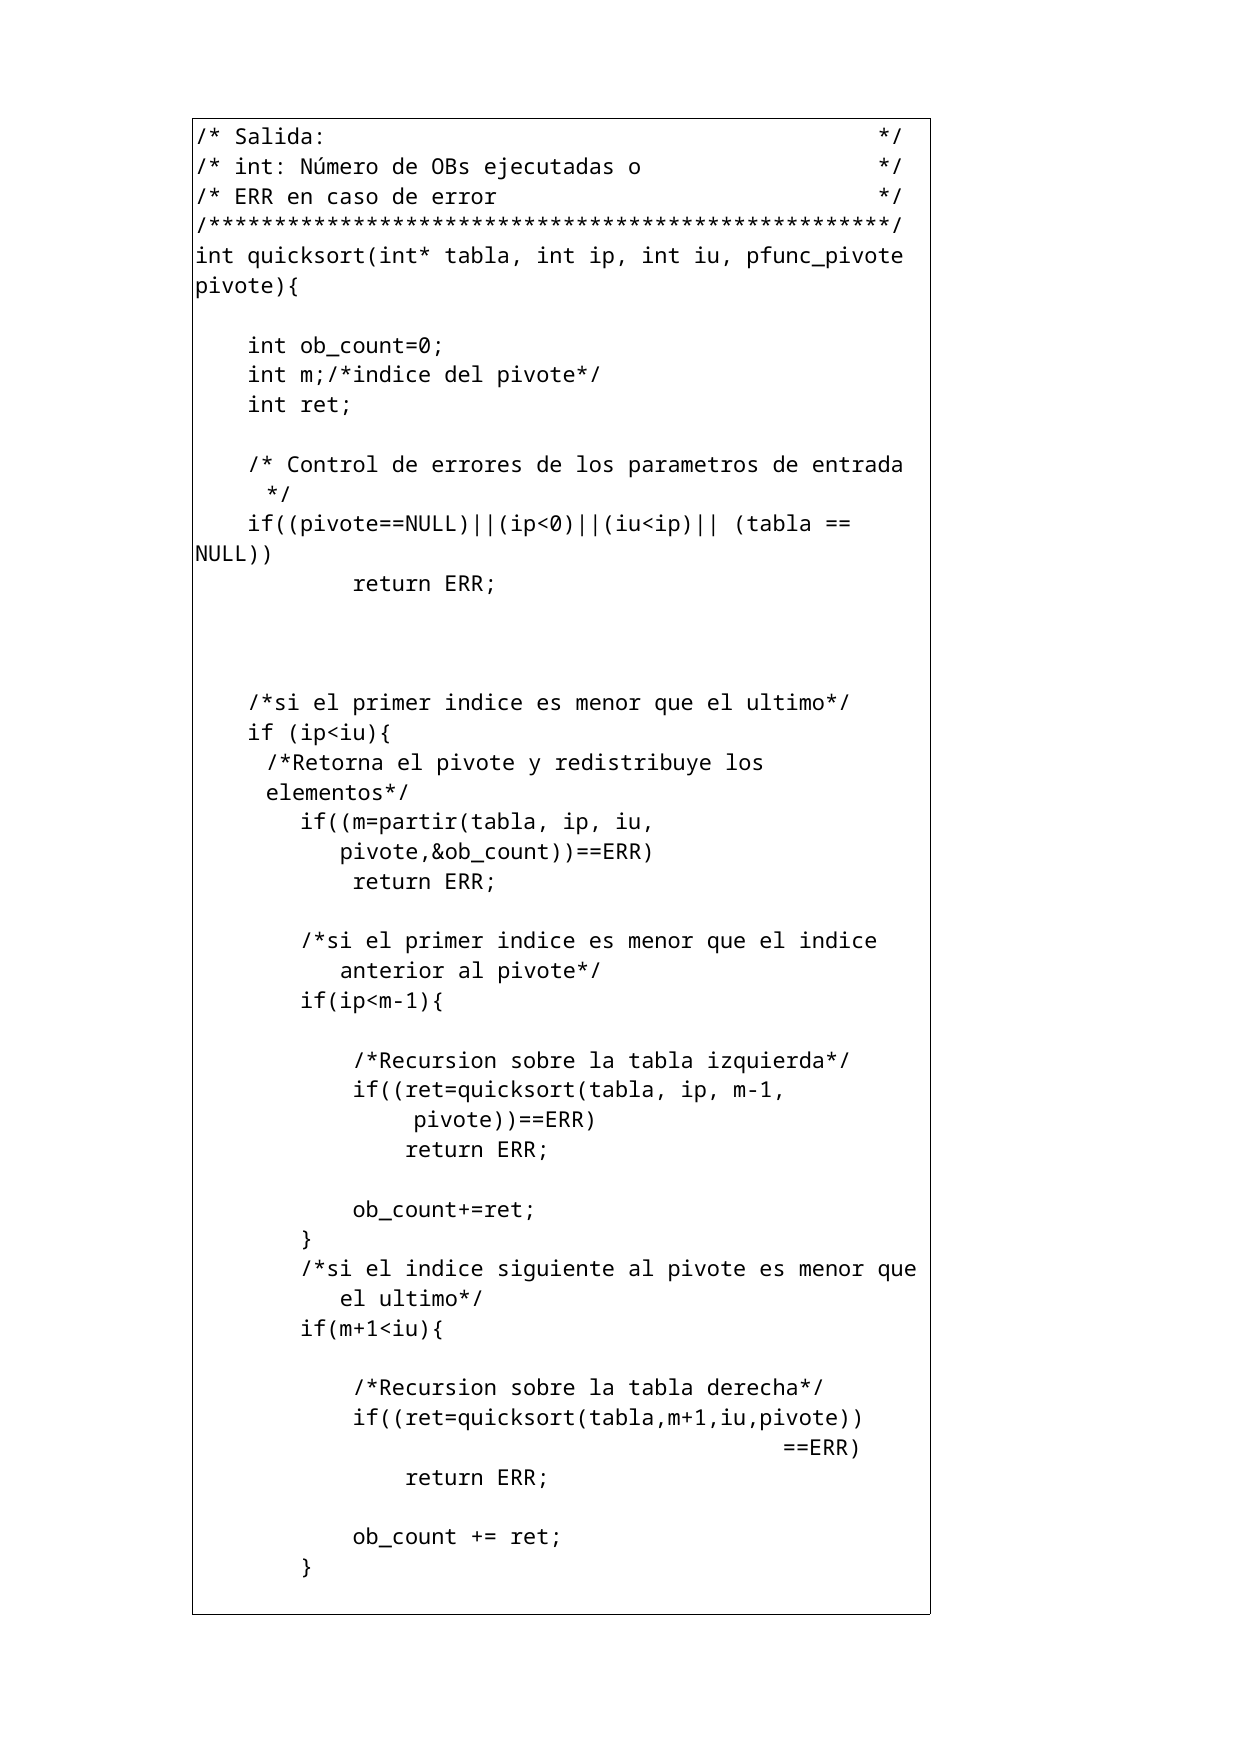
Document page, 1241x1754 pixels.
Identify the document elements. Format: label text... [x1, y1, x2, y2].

text /* ERR en caso de error */ [193, 178, 930, 207]
text /* int: Número de OBs ejecutadas o */ [193, 148, 930, 178]
text ob_count+=ret; [193, 1191, 930, 1220]
text int ret; [193, 386, 930, 419]
text /* Salida: */ [193, 119, 930, 148]
text if (ip<iu){ [193, 714, 930, 744]
text if((m=partir(tabla, ip, iu, pivote,&ob_count))==ERR) [193, 803, 930, 863]
text if(ip<m-1){ [193, 982, 930, 1015]
text /*Recursion sobre la tabla izquierda*/ [193, 1042, 930, 1071]
text return ERR; [193, 863, 930, 896]
text /*si el indice siguiente al pivote es menor que el ultimo*/ [193, 1250, 930, 1310]
text ==ERR) [193, 1429, 930, 1459]
text /*Recursion sobre la tabla derecha*/ [193, 1369, 930, 1399]
text /*si el primer indice es menor que el indice anterior al pivote*/ [193, 922, 930, 982]
text return ERR; [193, 1131, 930, 1164]
text int ob_count=0; [193, 327, 930, 356]
text int m;/*indice del pivote*/ [193, 356, 930, 386]
text return ERR; [193, 565, 930, 598]
text /* Control de errores de los parametros de entrada */ [193, 446, 930, 505]
text if((ret=quicksort(tabla, ip, m-1, pivote))==ERR) [193, 1071, 930, 1131]
text if(m+1<iu){ [193, 1310, 930, 1343]
text /*si el primer indice es menor que el ultimo*/ [193, 684, 930, 714]
text /****************************************************/ [193, 207, 930, 237]
text ob_count += ret; [193, 1518, 930, 1548]
text int quicksort(int* tabla, int ip, int iu, pfunc_pivote pivote){ [193, 237, 930, 300]
text if((ret=quicksort(tabla,m+1,iu,pivote)) [193, 1399, 930, 1429]
text if((pivote==NULL)||(ip<0)||(iu<ip)|| (tabla == NULL)) [193, 505, 930, 565]
text } [193, 1220, 930, 1250]
text return ERR; [193, 1459, 930, 1492]
text } [193, 1548, 930, 1581]
text /*Retorna el pivote y redistribuye los elementos*/ [193, 744, 930, 803]
